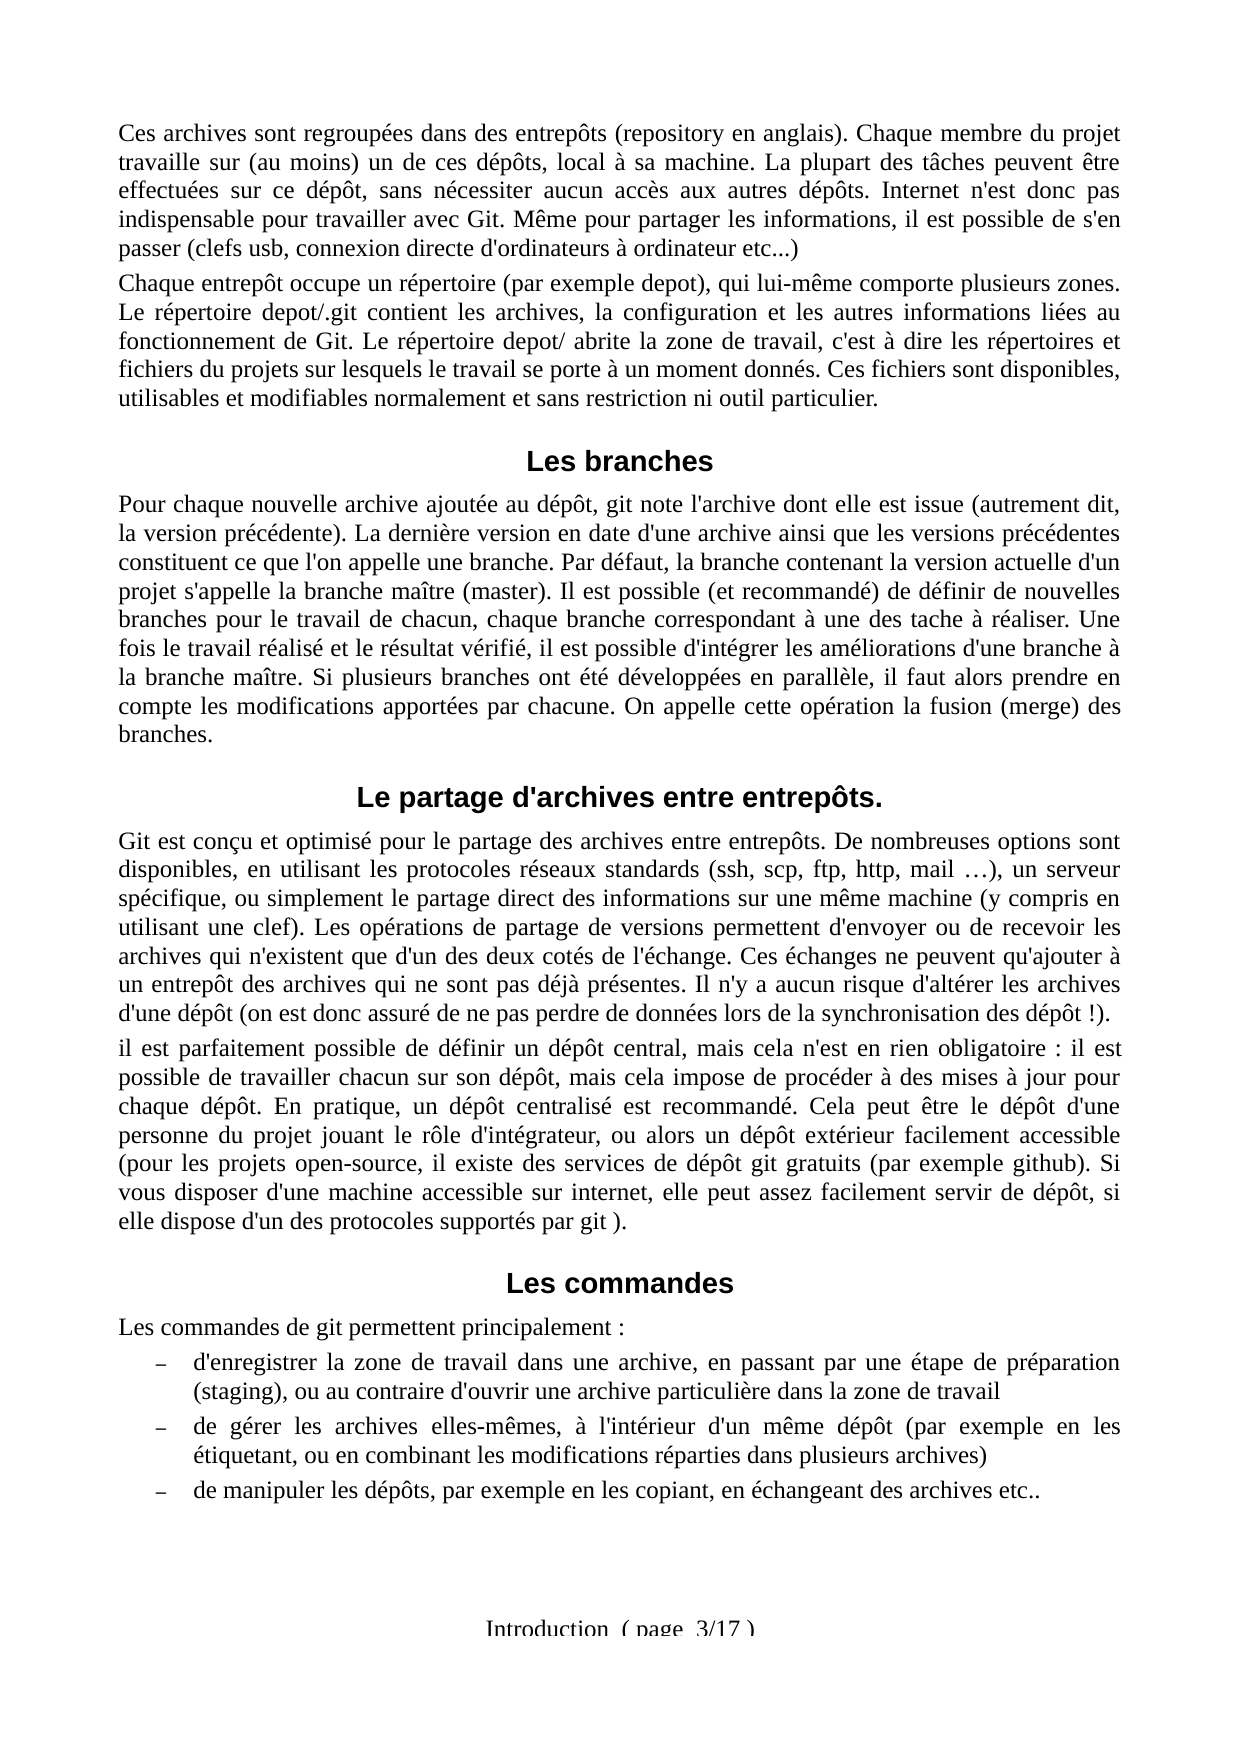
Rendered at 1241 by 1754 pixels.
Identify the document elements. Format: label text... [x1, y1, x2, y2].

subtitle Le partage d'archives entre entrepôts. [118, 780, 1122, 813]
text Ces archives sont regroupées dans des entrepôts (repository en anglais). Chaque membre du projet travaille sur (au moins) un de ces dépôts, local à sa machine. La plupart des tâches peuvent être effectuées sur ce dépôt, sans nécessiter aucun accès aux autres dépôts. Internet n'est donc pas indispensable pour travailler avec Git. Même pour partager les informations, il est possible de s'en passer (clefs usb, connexion directe d'ordinateurs à ordinateur etc...) [118, 118, 1122, 262]
subtitle Les branches [118, 443, 1122, 477]
list d'enregistrer la zone de travail dans une archive, en passant par une étape de préparation (staging), ou au contraire d'ouvrir une archive particulière dans la zone de travail [156, 1347, 1122, 1405]
text Les commandes de git permettent principalement : [118, 1312, 1122, 1341]
list de gérer les archives elles-mêmes, à l'intérieur d'un même dépôt (par exemple en les étiquetant, ou en combinant les modifications réparties dans plusieurs archives) [156, 1411, 1122, 1469]
subtitle Les commandes [118, 1266, 1122, 1300]
list de manipuler les dépôts, par exemple en les copiant, en échangeant des archives etc.. [156, 1475, 1122, 1504]
text Chaque entrepôt occupe un répertoire (par exemple depot), qui lui-même comporte plusieurs zones. Le répertoire depot/.git contient les archives, la configuration et les autres informations liées au fonctionnement de Git. Le répertoire depot/ abrite la zone de travail, c'est à dire les répertoires et fichiers du projets sur lesquels le travail se porte à un moment donnés. Ces fichiers sont disponibles, utilisables et modifiables normalement et sans restriction ni outil particulier. [118, 268, 1122, 412]
text Git est conçu et optimisé pour le partage des archives entre entrepôts. De nombreuses options sont disponibles, en utilisant les protocoles réseaux standards (ssh, scp, ftp, http, mail …), un serveur spécifique, ou simplement le partage direct des informations sur une même machine (y compris en utilisant une clef). Les opérations de partage de versions permettent d'envoyer ou de recevoir les archives qui n'existent que d'un des deux cotés de l'échange. Ces échanges ne peuvent qu'ajouter à un entrepôt des archives qui ne sont pas déjà présentes. Il n'y a aucun risque d'altérer les archives d'une dépôt (on est donc assuré de ne pas perdre de données lors de la synchronisation des dépôt !). [118, 826, 1122, 1027]
text il est parfaitement possible de définir un dépôt central, mais cela n'est en rien obligatoire : il est possible de travailler chacun sur son dépôt, mais cela impose de procéder à des mises à jour pour chaque dépôt. En pratique, un dépôt centralisé est recommandé. Cela peut être le dépôt d'une personne du projet jouant le rôle d'intégrateur, ou alors un dépôt extérieur facilement accessible (pour les projets open-source, il existe des services de dépôt git gratuits (par exemple github). Si vous disposer d'une machine accessible sur internet, elle peut assez facilement servir de dépôt, si elle dispose d'un des protocoles supportés par git ). [118, 1033, 1122, 1235]
text Pour chaque nouvelle archive ajoutée au dépôt, git note l'archive dont elle est issue (autrement dit, la version précédente). La dernière version en date d'une archive ainsi que les versions précédentes constituent ce que l'on appelle une branche. Par défaut, la branche contenant la version actuelle d'un projet s'appelle la branche maître (master). Il est possible (et recommandé) de définir de nouvelles branches pour le travail de chacun, chaque branche correspondant à une des tache à réaliser. Une fois le travail réalisé et le résultat vérifié, il est possible d'intégrer les améliorations d'une branche à la branche maître. Si plusieurs branches ont été développées en parallèle, il faut alors prendre en compte les modifications apportées par chacune. On appelle cette opération la fusion (merge) des branches. [118, 489, 1122, 748]
